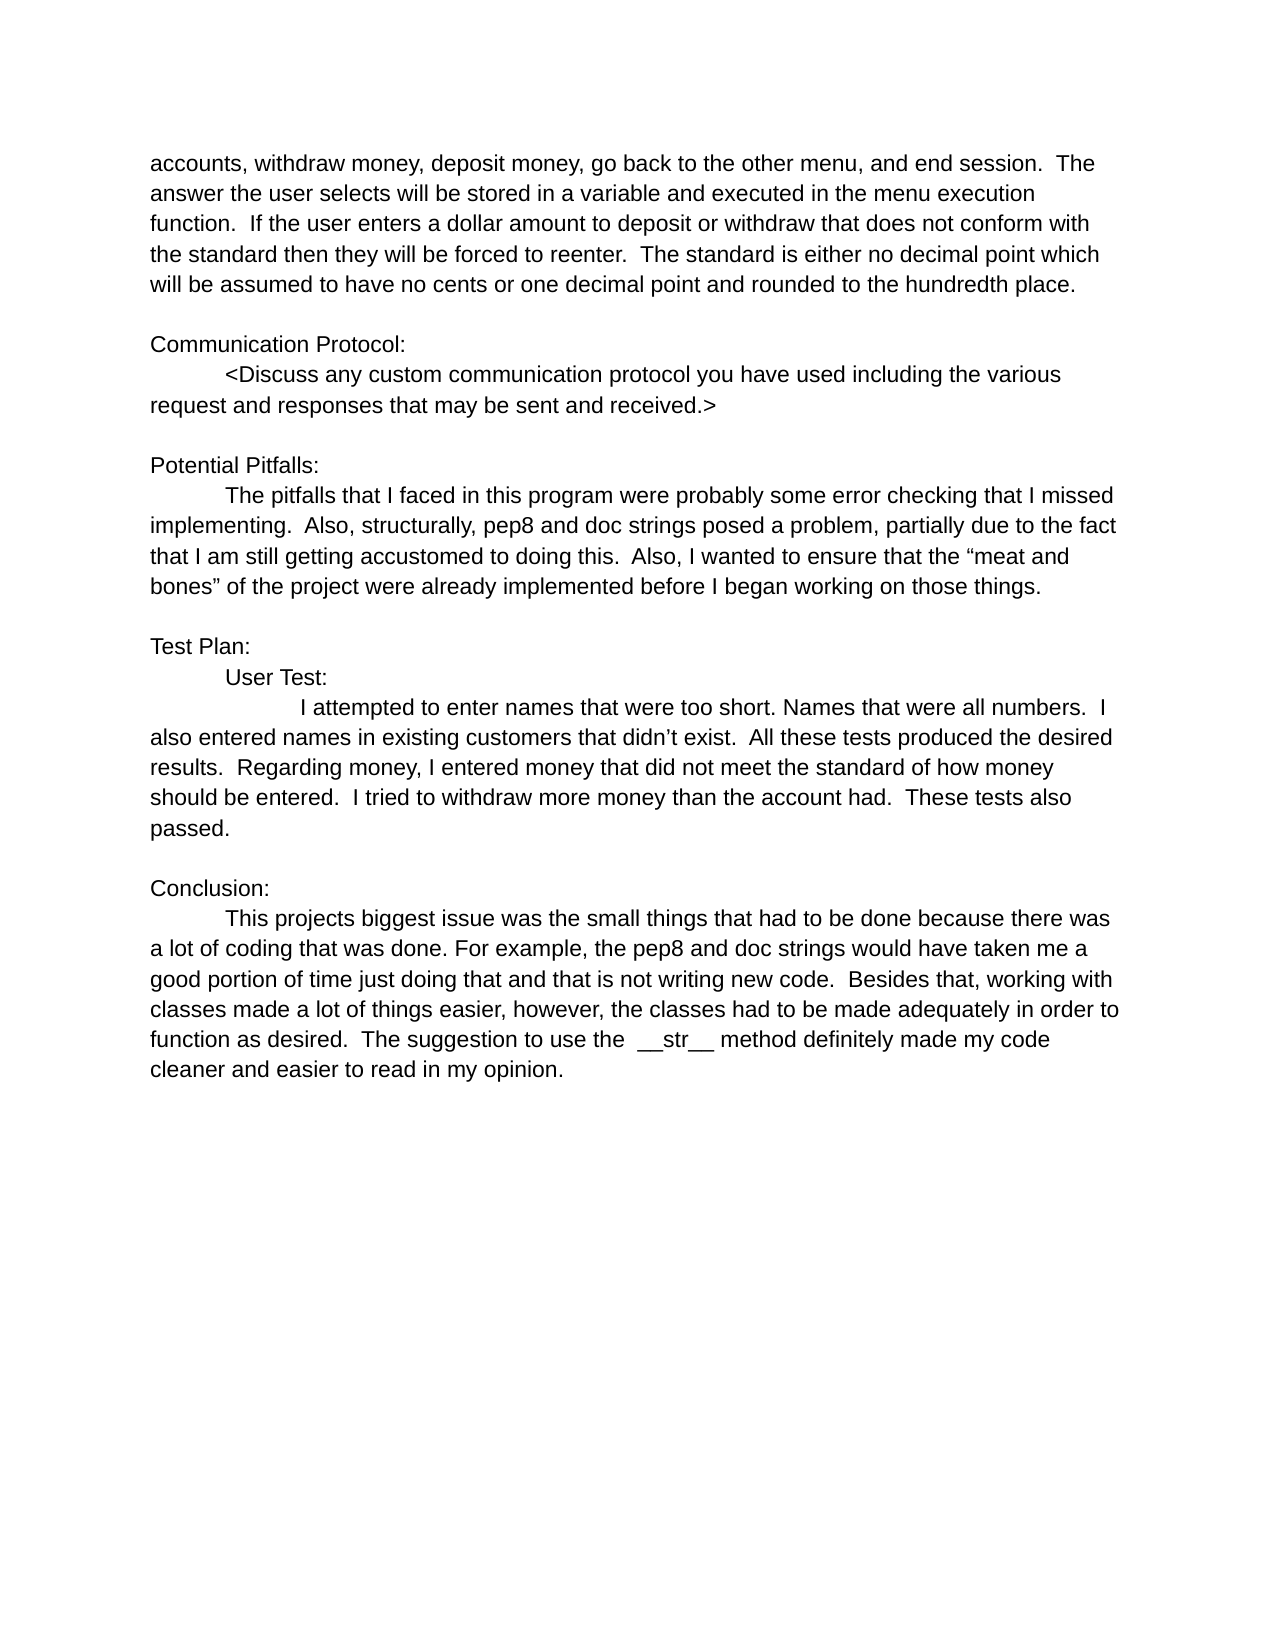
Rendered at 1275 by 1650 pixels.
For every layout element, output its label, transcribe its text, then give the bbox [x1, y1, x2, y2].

text Communication Protocol: [150, 331, 1125, 358]
text I attempted to enter names that were too short. Names that were all numbers. I also entered names in existing customers that didn’t exist. All these tests produced the desired results. Regarding money, I entered money that did not meet the standard of how money should be entered. I tried to withdraw more money than the account had. These tests also passed. [150, 694, 1125, 841]
text The pitfalls that I faced in this program were probably some error checking that I missed implementing. Also, structurally, pep8 and doc strings posed a problem, partially due to the fact that I am still getting accustomed to doing this. Also, I wanted to ensure that the “meat and bones” of the project were already implemented before I began working on those things. [150, 482, 1125, 599]
text Conclusion: [150, 875, 1125, 901]
text Test Plan: [150, 633, 1125, 660]
text User Test: [150, 663, 1125, 690]
text This projects biggest issue was the small things that had to be done because there was a lot of coding that was done. For example, the pep8 and doc strings would have taken me a good portion of time just doing that and that is not writing new code. Besides that, working with classes made a lot of things easier, however, the classes had to be made adequately in order to function as desired. The suggestion to use the __str__ method definitely made my code cleaner and easier to read in my opinion. [150, 905, 1125, 1083]
text Potential Pitfalls: [150, 452, 1125, 478]
text accounts, withdraw money, deposit money, go back to the other menu, and end session. The answer the user selects will be stored in a variable and executed in the menu execution function. If the user enters a dollar amount to deposit or withdraw that does not conform with the standard then they will be forced to reenter. The standard is either no decimal point which will be assumed to have no cents or one decimal point and rounded to the hundredth place. [150, 150, 1125, 297]
text <Discuss any custom communication protocol you have used including the various request and responses that may be sent and received.> [150, 361, 1125, 418]
